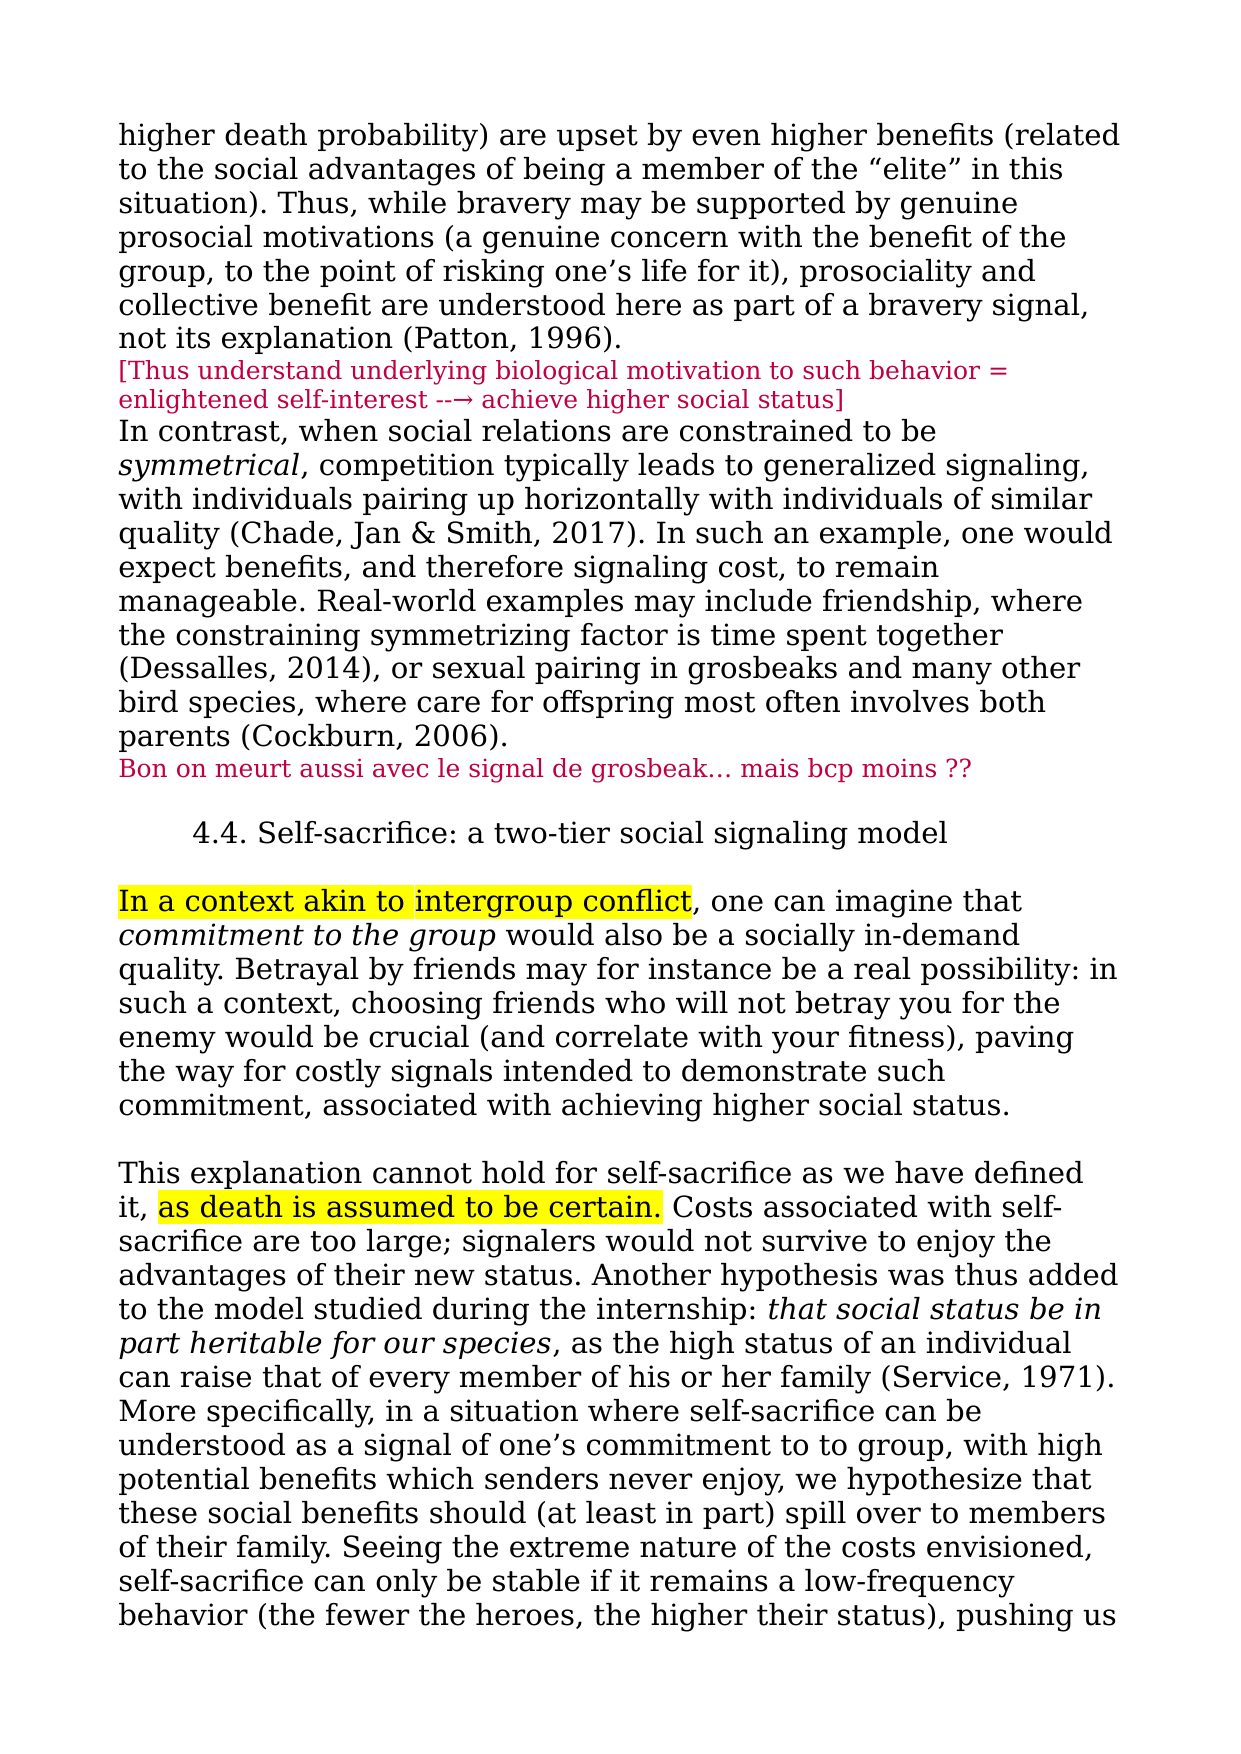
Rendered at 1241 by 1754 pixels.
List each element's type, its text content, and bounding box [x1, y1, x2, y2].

text higher death probability) are upset by even higher benefits (related to the social advantages of being a member of the “elite” in this situation). Thus, while bravery may be supported by genuine prosocial motivations (a genuine concern with the benefit of the group, to the point of risking one’s life for it), prosociality and collective benefit are understood here as part of a bravery signal, not its explanation (Patton, 1996). [118, 118, 1122, 356]
text [Thus understand underlying biological motivation to such behavior = enlightened self-interest --→ achieve higher social status] [118, 356, 1122, 414]
text In contrast, when social relations are constrained to be symmetrical, competition typically leads to generalized signaling, with individuals pairing up horizontally with individuals of similar quality (Chade, Jan & Smith, 2017). In such an example, one would expect benefits, and therefore signaling cost, to remain manageable. Real-world examples may include friendship, where the constraining symmetrizing factor is time spent together (Dessalles, 2014), or sexual pairing in grosbeaks and many other bird species, where care for offspring most often involves both parents (Cockburn, 2006). Bon on meurt aussi avec le signal de grosbeak… mais bcp moins ?? [118, 414, 1122, 783]
text In a context akin to intergroup conflict, one can imagine that commitment to the group would also be a socially in-demand quality. Betrayal by friends may for instance be a real possibility: in such a context, choosing friends who will not betray you for the enemy would be crucial (and correlate with your fitness), paving the way for costly signals intended to demonstrate such commitment, associated with achieving higher social status. This explanation cannot hold for self-sacrifice as we have defined it, as death is assumed to be certain. Costs associated with self-sacrifice are too large; signalers would not survive to enjoy the advantages of their new status. Another hypothesis was thus added to the model studied during the internship: that social status be in part heritable for our species, as the high status of an individual can raise that of every member of his or her family (Service, 1971). More specifically, in a situation where self-sacrifice can be understood as a signal of one’s commitment to to group, with high potential benefits which senders never enjoy, we hypothesize that these social benefits should (at least in part) spill over to members of their family. Seeing the extreme nature of the costs envisioned, self-sacrifice can only be stable if it remains a low-frequency behavior (the fewer the heroes, the higher their status), pushing us [118, 885, 1122, 1632]
text 4.4. Self-sacrifice: a two-tier social signaling model [118, 817, 1122, 851]
